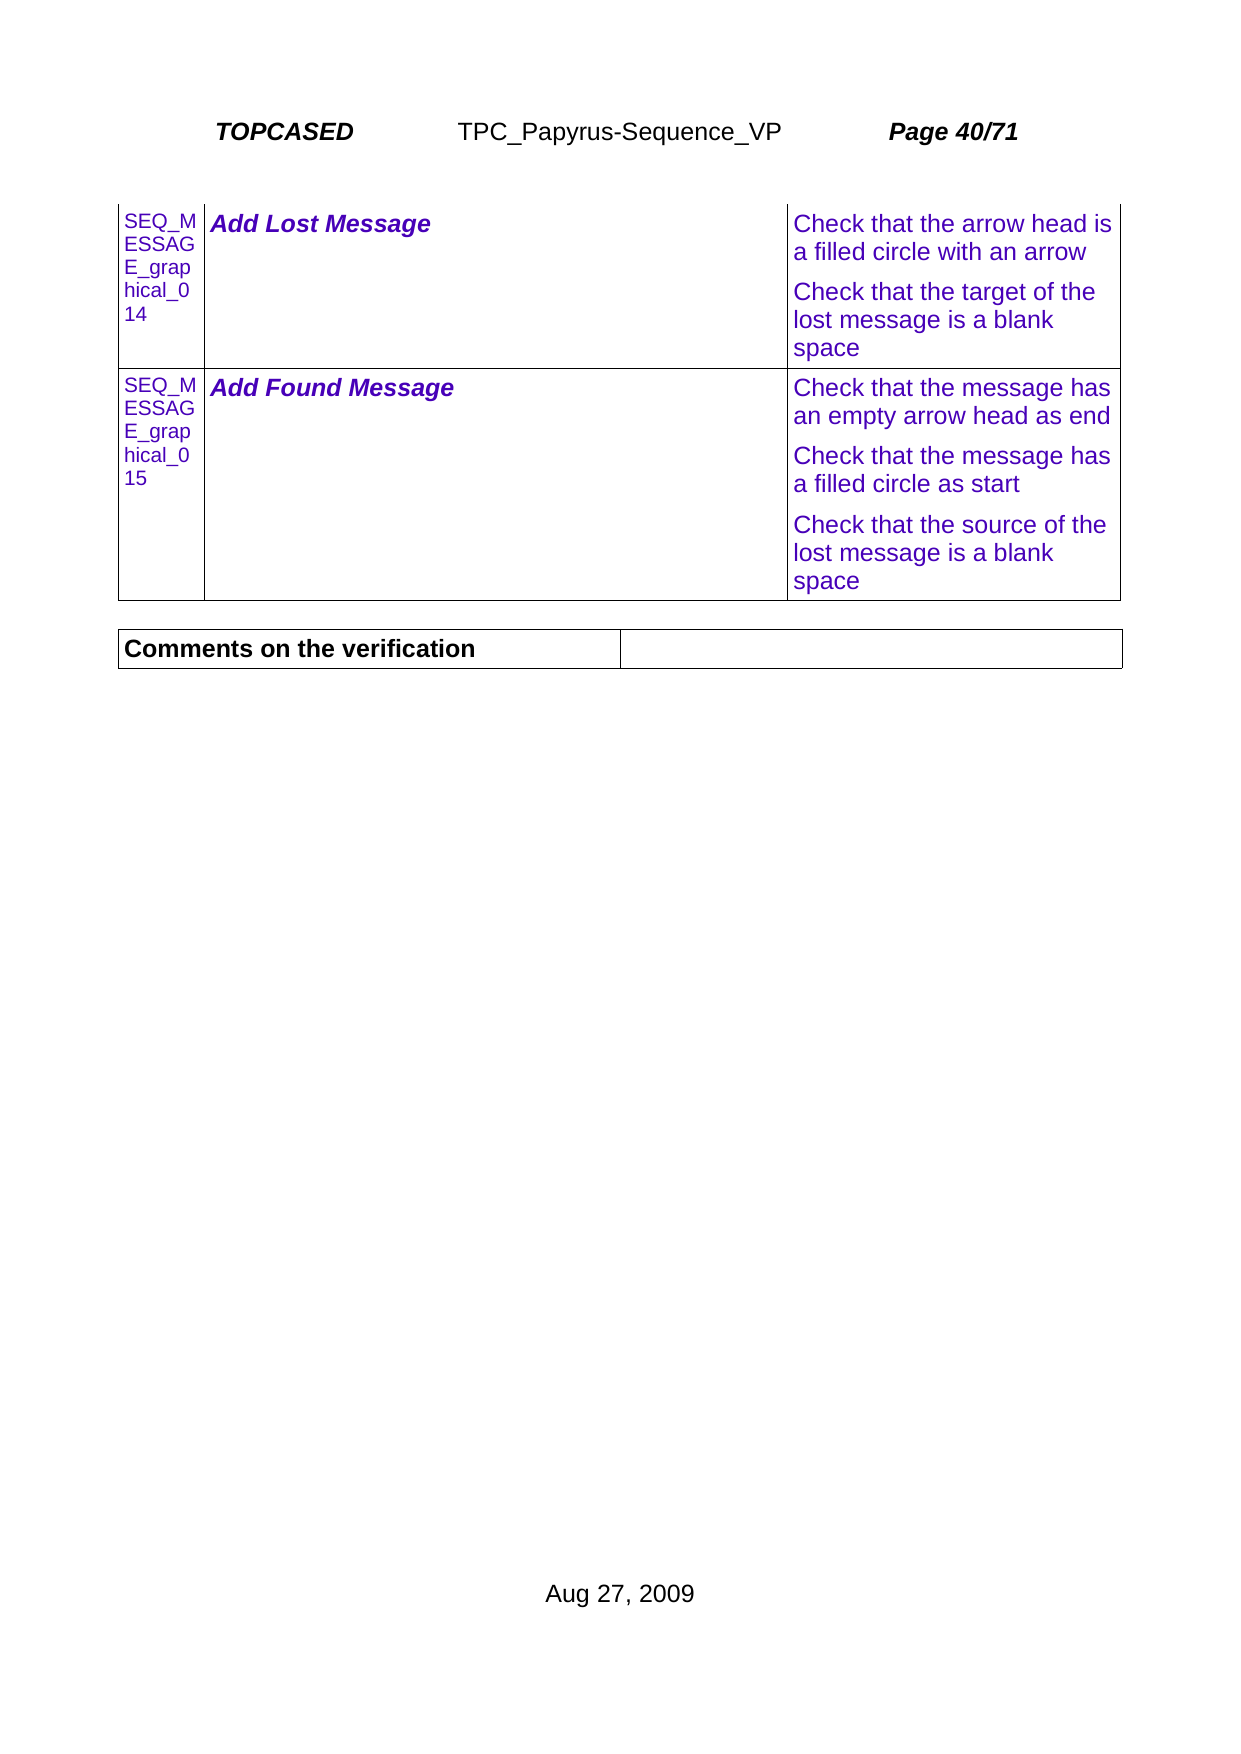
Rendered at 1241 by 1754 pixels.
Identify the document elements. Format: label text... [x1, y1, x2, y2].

table_header [621, 630, 1122, 668]
table_cell Add Found Message [205, 369, 787, 600]
table_cell Check that the arrow head is a filled circle with an arrow Check that the target of the lost message is a blank space [788, 204, 1120, 368]
table_header Comments on the verification [119, 630, 620, 668]
table_cell Check that the message has an empty arrow head as end Check that the message has a filled circle as start Check that the source of the lost message is a blank space [788, 369, 1120, 600]
table_cell SEQ_MESSAGE_graphical_015 [119, 369, 204, 600]
table_cell SEQ_MESSAGE_graphical_014 [119, 204, 204, 368]
table_cell Add Lost Message [205, 204, 787, 368]
